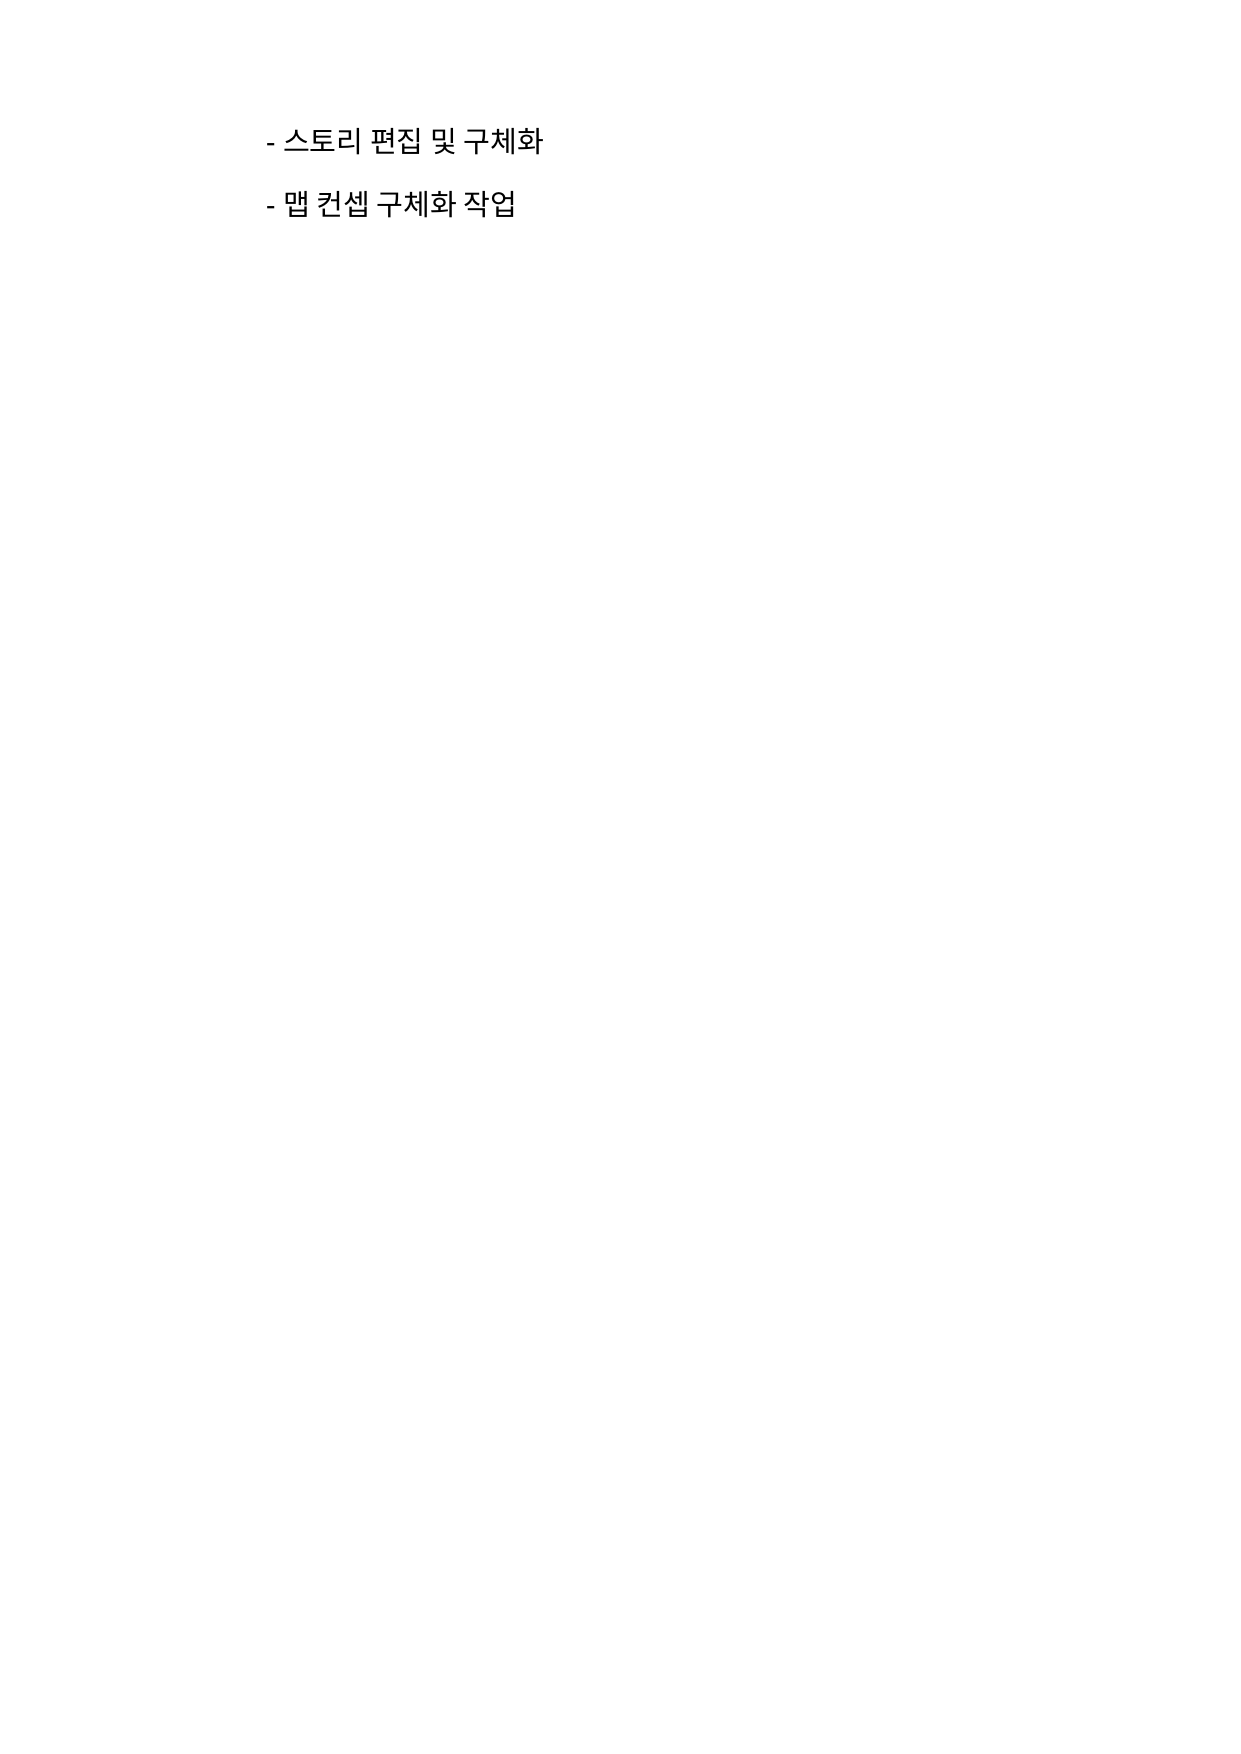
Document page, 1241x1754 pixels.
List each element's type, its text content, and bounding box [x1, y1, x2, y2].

text - 스토리 편집 및 구체화 [118, 118, 1122, 161]
text - 맵 컨셉 구체화 작업 [118, 181, 1122, 224]
